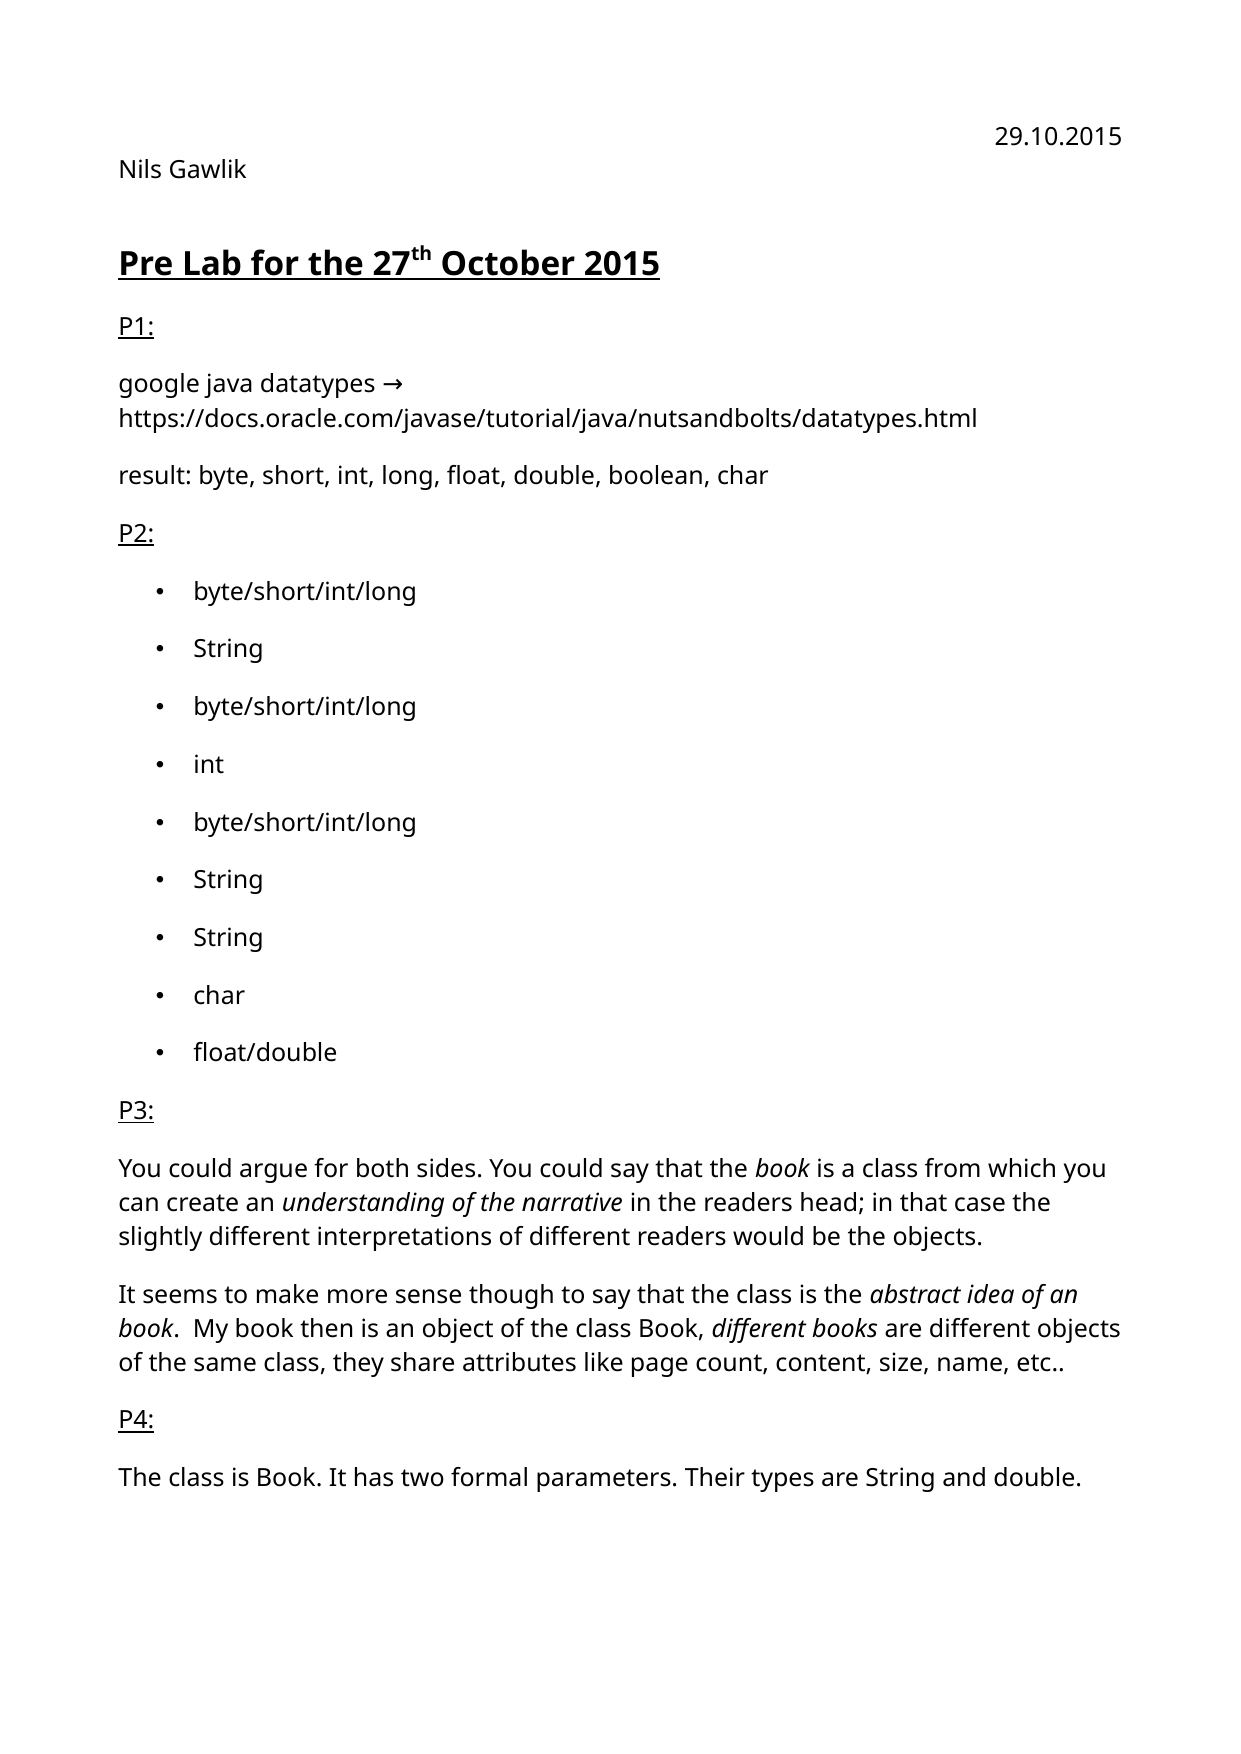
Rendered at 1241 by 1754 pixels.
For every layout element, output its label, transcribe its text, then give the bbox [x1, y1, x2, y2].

text You could argue for both sides. You could say that the book is a class from which you can create an understanding of the narrative in the readers head; in that case the slightly different interpretations of different readers would be the objects. [118, 1150, 1122, 1253]
text Pre Lab for the 27th October 2015 [118, 239, 1122, 285]
list byte/short/int/long [156, 573, 1122, 607]
text google java datatypes → https://docs.oracle.com/javase/tutorial/java/nutsandbolts/datatypes.html [118, 366, 1122, 434]
list int [156, 746, 1122, 781]
list byte/short/int/long [156, 804, 1122, 838]
text P3: [118, 1093, 1122, 1127]
list String [156, 631, 1122, 665]
list char [156, 977, 1122, 1011]
text P2: [118, 516, 1122, 550]
list byte/short/int/long [156, 689, 1122, 723]
text It seems to make more sense though to say that the class is the abstract idea of an book. My book then is an object of the class Book, different books are different objects of the same class, they share attributes like page count, content, size, name, etc.. [118, 1276, 1122, 1378]
list String [156, 862, 1122, 896]
text P1: [118, 308, 1122, 342]
text P4: [118, 1402, 1122, 1436]
text result: byte, short, int, long, float, double, boolean, char [118, 458, 1122, 492]
text The class is Book. It has two formal parameters. Their types are String and double. [118, 1460, 1122, 1494]
list float/double [156, 1035, 1122, 1069]
list String [156, 919, 1122, 954]
